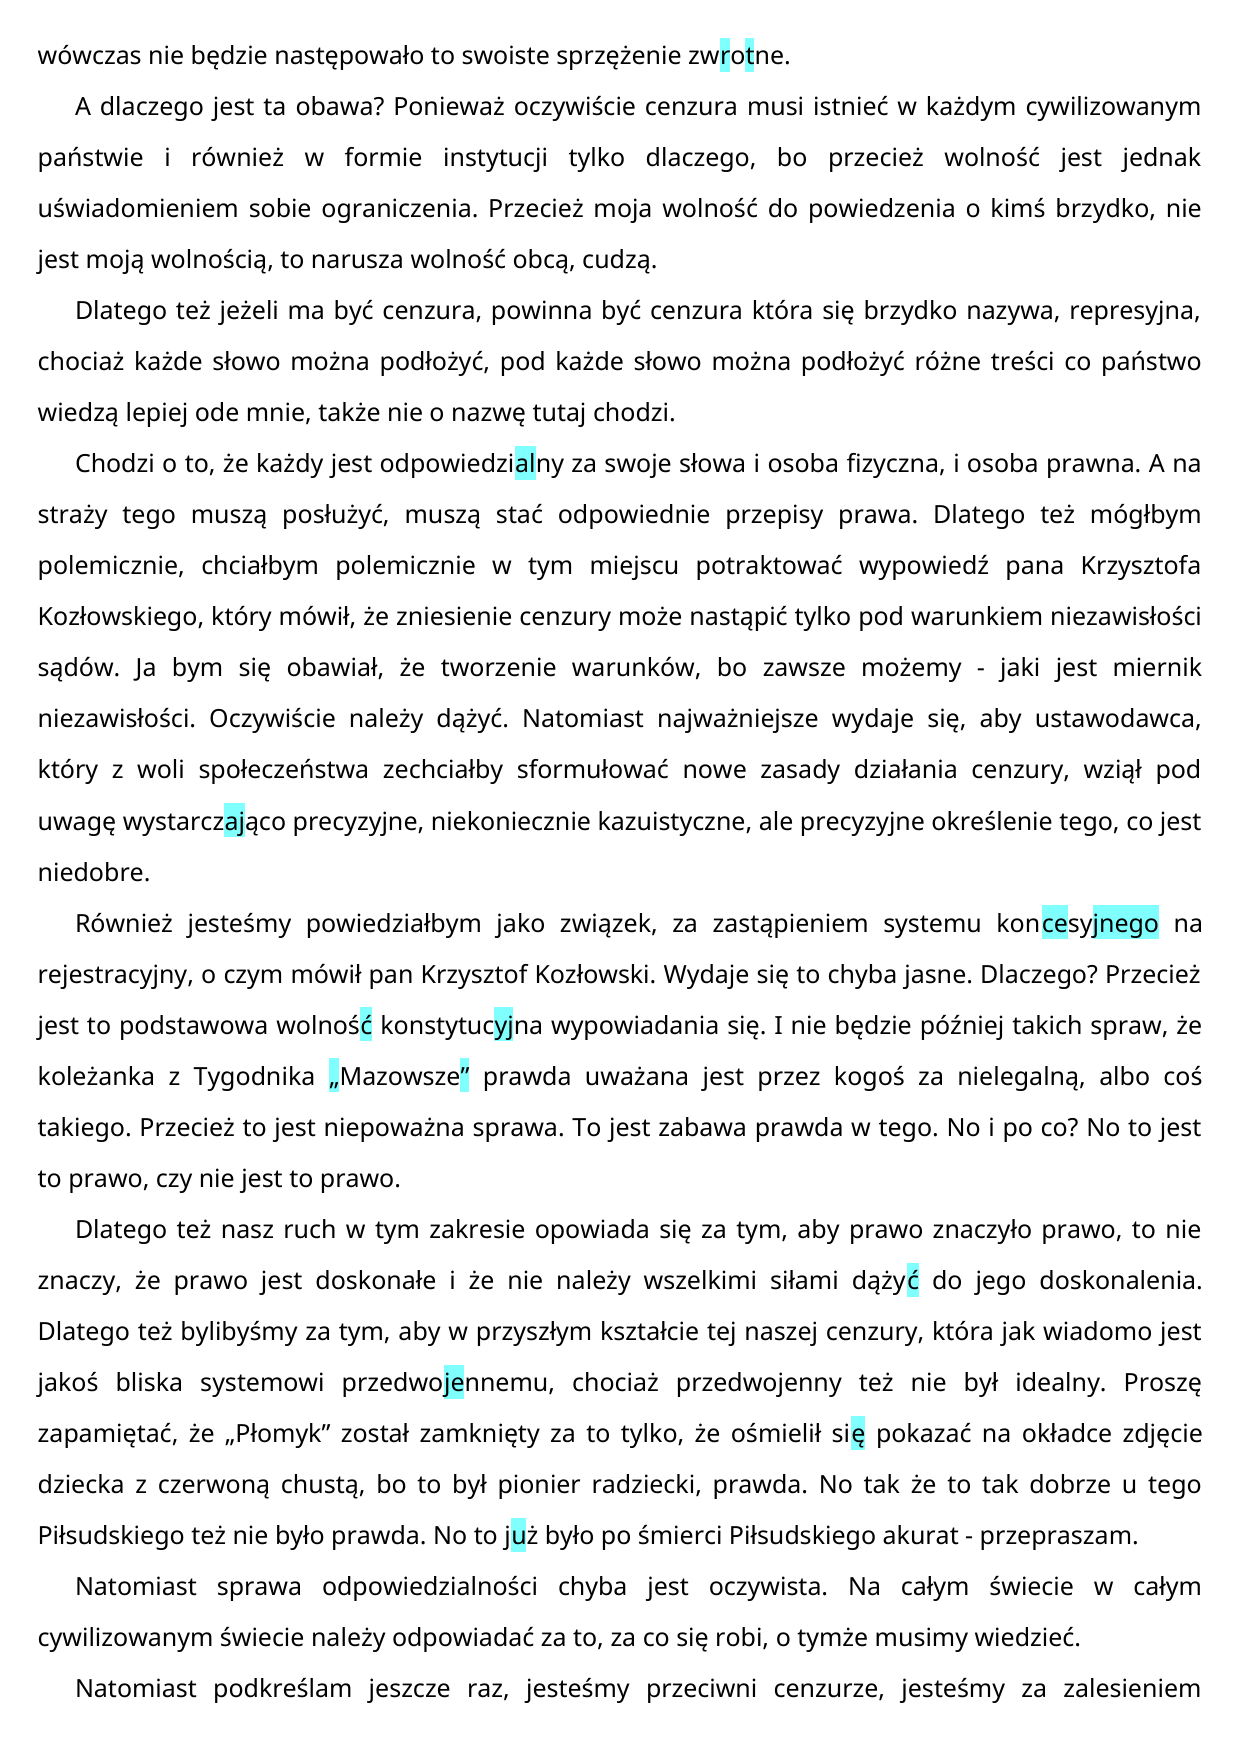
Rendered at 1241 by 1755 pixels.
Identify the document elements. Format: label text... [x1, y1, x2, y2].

text Dlatego też jeżeli ma być cenzura, powinna być cenzura która się brzydko nazywa, represyjna, chociaż każde słowo można podłożyć, pod każde słowo można podłożyć różne treści co państwo wiedzą lepiej ode mnie, także nie o nazwę tutaj chodzi. [37, 293, 1203, 429]
text Chodzi o to, że każdy jest odpowiedzialny za swoje słowa i osoba fizyczna, i osoba prawna. A na straży tego muszą posłużyć, muszą stać odpowiednie przepisy prawa. Dlatego też mógłbym polemicznie, chciałbym polemicznie w tym miejscu potraktować wypowiedź pana Krzysztofa Kozłowskiego, który mówił, że zniesienie cenzury może nastąpić tylko pod warunkiem niezawisłości sądów. Ja bym się obawiał, że tworzenie warunków, bo zawsze możemy - jaki jest miernik niezawisłości. Oczywiście należy dążyć. Natomiast najważniejsze wydaje się, aby ustawodawca, który z woli społeczeństwa zechciałby sformułować nowe zasady działania cenzury, wziął pod uwagę wystarczająco precyzyjne, niekoniecznie kazuistyczne, ale precyzyjne określenie tego, co jest niedobre. [37, 446, 1203, 888]
text Natomiast podkreślam jeszcze raz, jesteśmy przeciwni cenzurze, jesteśmy za zalesieniem [37, 1671, 1203, 1705]
text A dlaczego jest ta obawa? Ponieważ oczywiście cenzura musi istnieć w każdym cywilizowanym państwie i również w formie instytucji tylko dlaczego, bo przecież wolność jest jednak uświadomieniem sobie ograniczenia. Przecież moja wolność do powiedzenia o kimś brzydko, nie jest moją wolnością, to narusza wolność obcą, cudzą. [37, 88, 1203, 276]
text Dlatego też nasz ruch w tym zakresie opowiada się za tym, aby prawo znaczyło prawo, to nie znaczy, że prawo jest doskonałe i że nie należy wszelkimi siłami dążyć do jego doskonalenia. Dlatego też bylibyśmy za tym, aby w przyszłym kształcie tej naszej cenzury, która jak wiadomo jest jakoś bliska systemowi przedwojennemu, chociaż przedwojenny też nie był idealny. Proszę zapamiętać, że „Płomyk” został zamknięty za to tylko, że ośmielił się pokazać na okładce zdjęcie dziecka z czerwoną chustą, bo to był pionier radziecki, prawda. No tak że to tak dobrze u tego Piłsudskiego też nie było prawda. No to już było po śmierci Piłsudskiego akurat - przepraszam. [37, 1211, 1203, 1552]
text Natomiast sprawa odpowiedzialności chyba jest oczywista. Na całym świecie w całym cywilizowanym świecie należy odpowiadać za to, za co się robi, o tymże musimy wiedzieć. [37, 1569, 1203, 1654]
text wówczas nie będzie następowało to swoiste sprzężenie zwrotne. [37, 37, 1203, 72]
text Również jesteśmy powiedziałbym jako związek, za zastąpieniem systemu koncesyjnego na rejestracyjny, o czym mówił pan Krzysztof Kozłowski. Wydaje się to chyba jasne. Dlaczego? Przecież jest to podstawowa wolność konstytucyjna wypowiadania się. I nie będzie później takich spraw, że koleżanka z Tygodnika „Mazowsze” prawda uważana jest przez kogoś za nielegalną, albo coś takiego. Przecież to jest niepoważna sprawa. To jest zabawa prawda w tego. No i po co? No to jest to prawo, czy nie jest to prawo. [37, 905, 1203, 1194]
